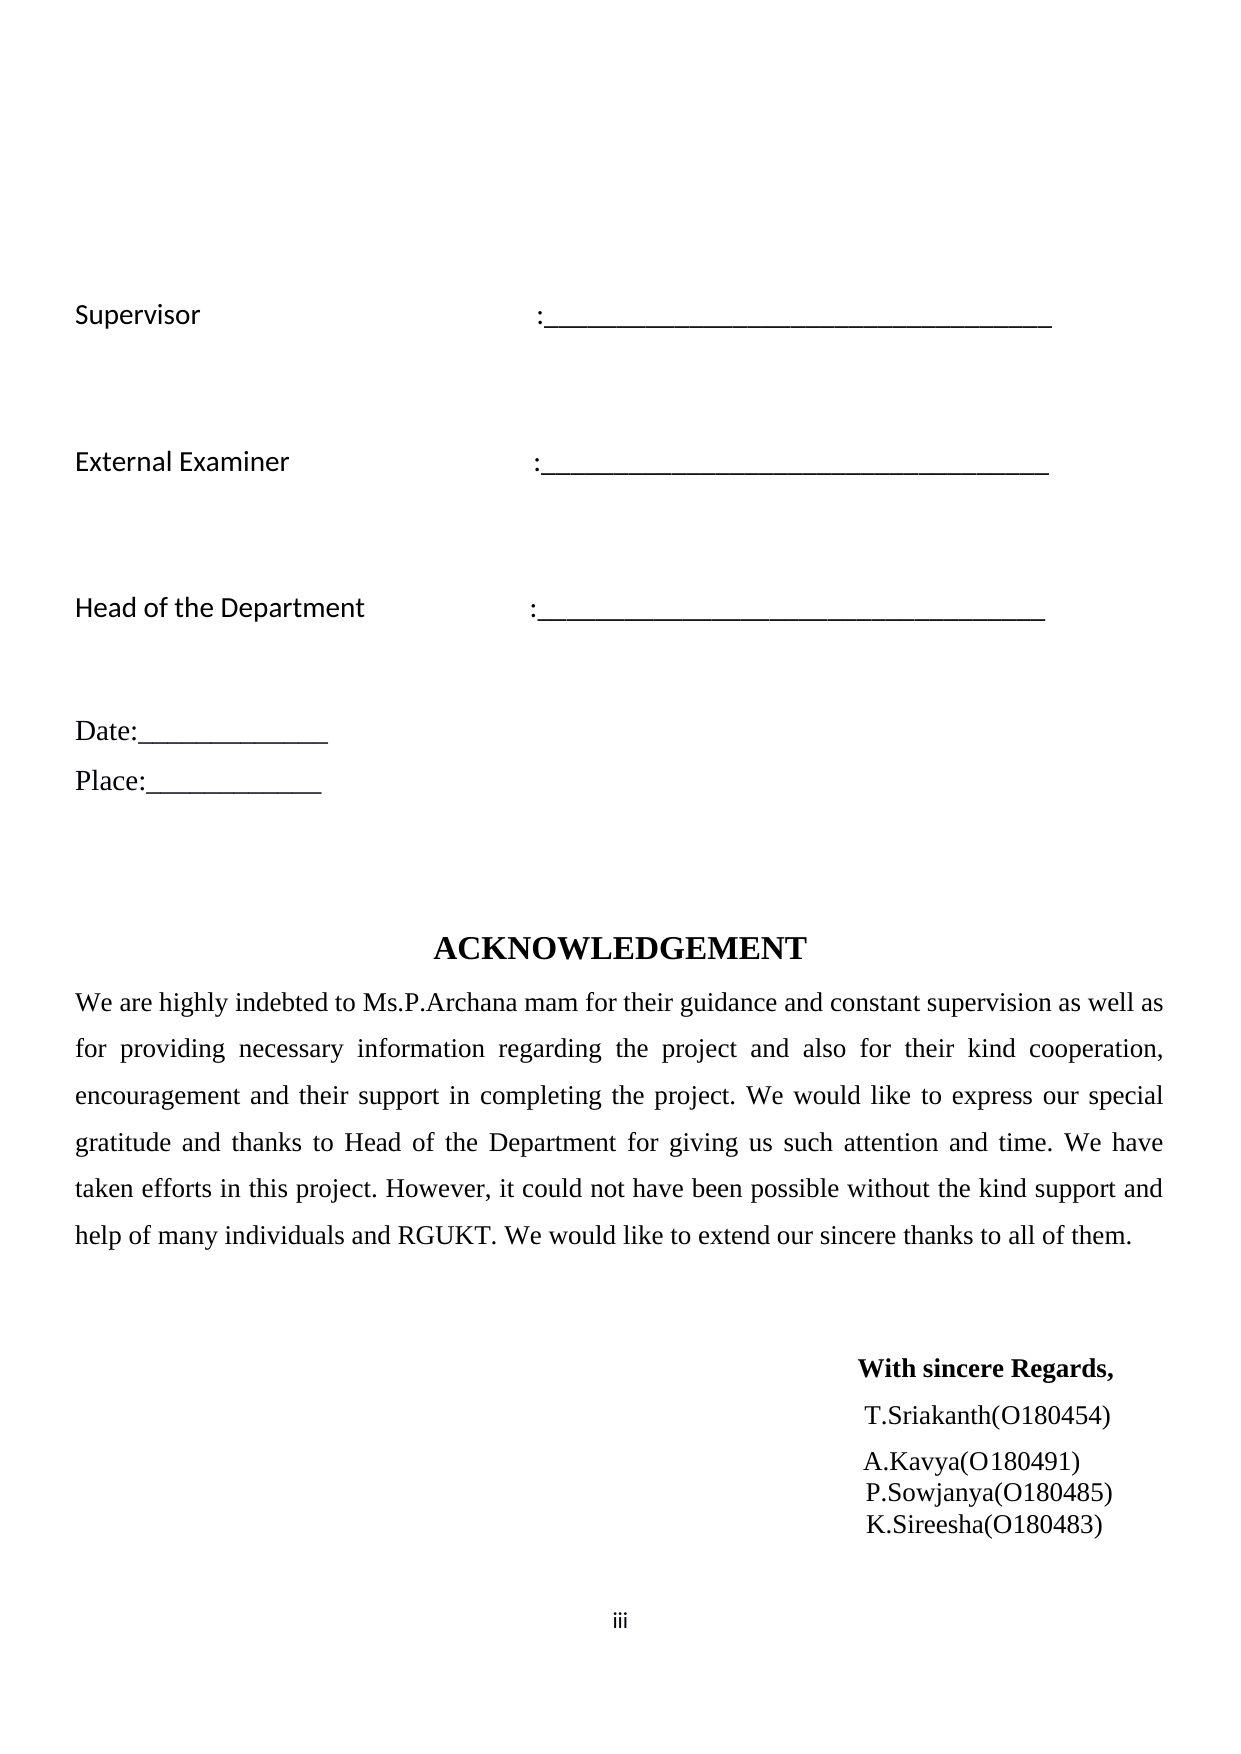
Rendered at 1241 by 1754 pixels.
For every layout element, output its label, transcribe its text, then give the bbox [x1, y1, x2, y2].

text External Examiner :___________________________________ [75, 443, 1165, 478]
text Head of the Department :___________________________________ [75, 589, 1165, 625]
text Place:____________ [75, 763, 1165, 797]
text T.Sriakanth(O180454) [675, 1399, 1165, 1430]
text We are highly indebted to Ms.P.Archana mam for their guidance and constant supervision as well as for providing necessary information regarding the project and also for their kind cooperation, encouragement and their support in completing the project. We would like to express our special gratitude and thanks to Head of the Department for giving us such attention and time. We have taken efforts in this project. However, it could not have been possible without the kind support and help of many individuals and RGUKT. We would like to extend our sincere thanks to all of them. [75, 986, 1165, 1250]
text A.Kavya(O180491) [75, 1445, 1165, 1477]
text Supervisor :___________________________________ [75, 296, 1165, 332]
text K.Sireesha(O180483) [75, 1508, 1165, 1539]
text ACKNOWLEDGEMENT [75, 928, 1165, 967]
text P.Sowjanya(O180485) [75, 1477, 1165, 1508]
text Date:_____________ [75, 713, 1165, 746]
text With sincere Regards, [675, 1352, 1165, 1383]
